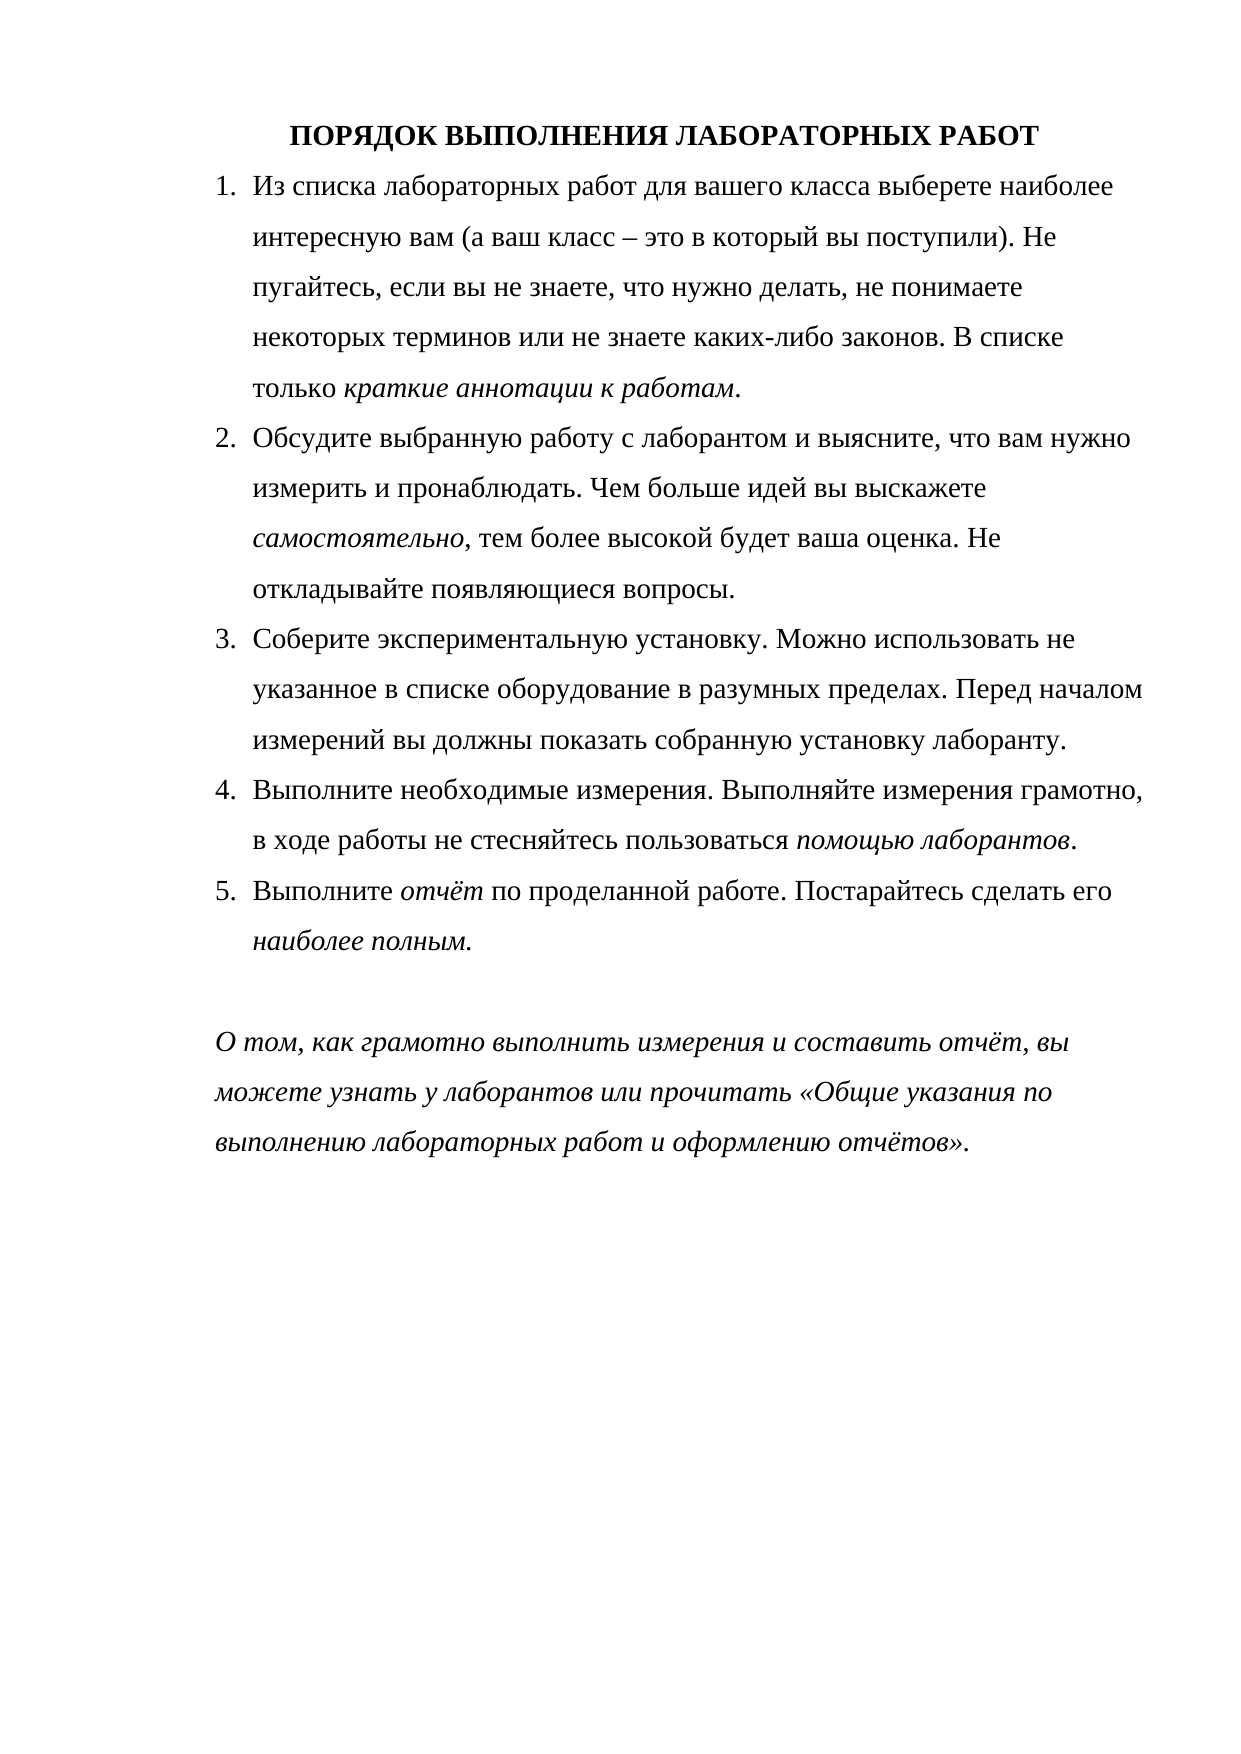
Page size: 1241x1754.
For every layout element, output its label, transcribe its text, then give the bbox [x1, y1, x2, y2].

list Из списка лабораторных работ для вашего класса выберете наиболее интересную вам (а ваш класс – это в который вы поступили). Не пугайтесь, если вы не знаете, что нужно делать, не понимаете некоторых терминов или не знаете каких-либо законов. В списке только краткие аннотации к работам. [215, 168, 1152, 403]
text О том, как грамотно выполнить измерения и составить отчёт, вы можете узнать у лаборантов или прочитать «Общие указания по выполнению лабораторных работ и оформлению отчётов». [215, 1024, 1152, 1158]
text ПОРЯДОК ВЫПОЛНЕНИЯ ЛАБОРАТОРНЫХ РАБОТ [177, 118, 1152, 152]
list Выполните необходимые измерения. Выполняйте измерения грамотно, в ходе работы не стесняйтесь пользоваться помощью лаборантов. [215, 772, 1152, 856]
list Выполните отчёт по проделанной работе. Постарайтесь сделать его наиболее полным. [215, 873, 1152, 957]
list Соберите экспериментальную установку. Можно использовать не указанное в списке оборудование в разумных пределах. Перед началом измерений вы должны показать собранную установку лаборанту. [215, 621, 1152, 755]
list Обсудите выбранную работу с лаборантом и выясните, что вам нужно измерить и пронаблюдать. Чем больше идей вы выскажете самостоятельно, тем более высокой будет ваша оценка. Не откладывайте появляющиеся вопросы. [215, 420, 1152, 604]
